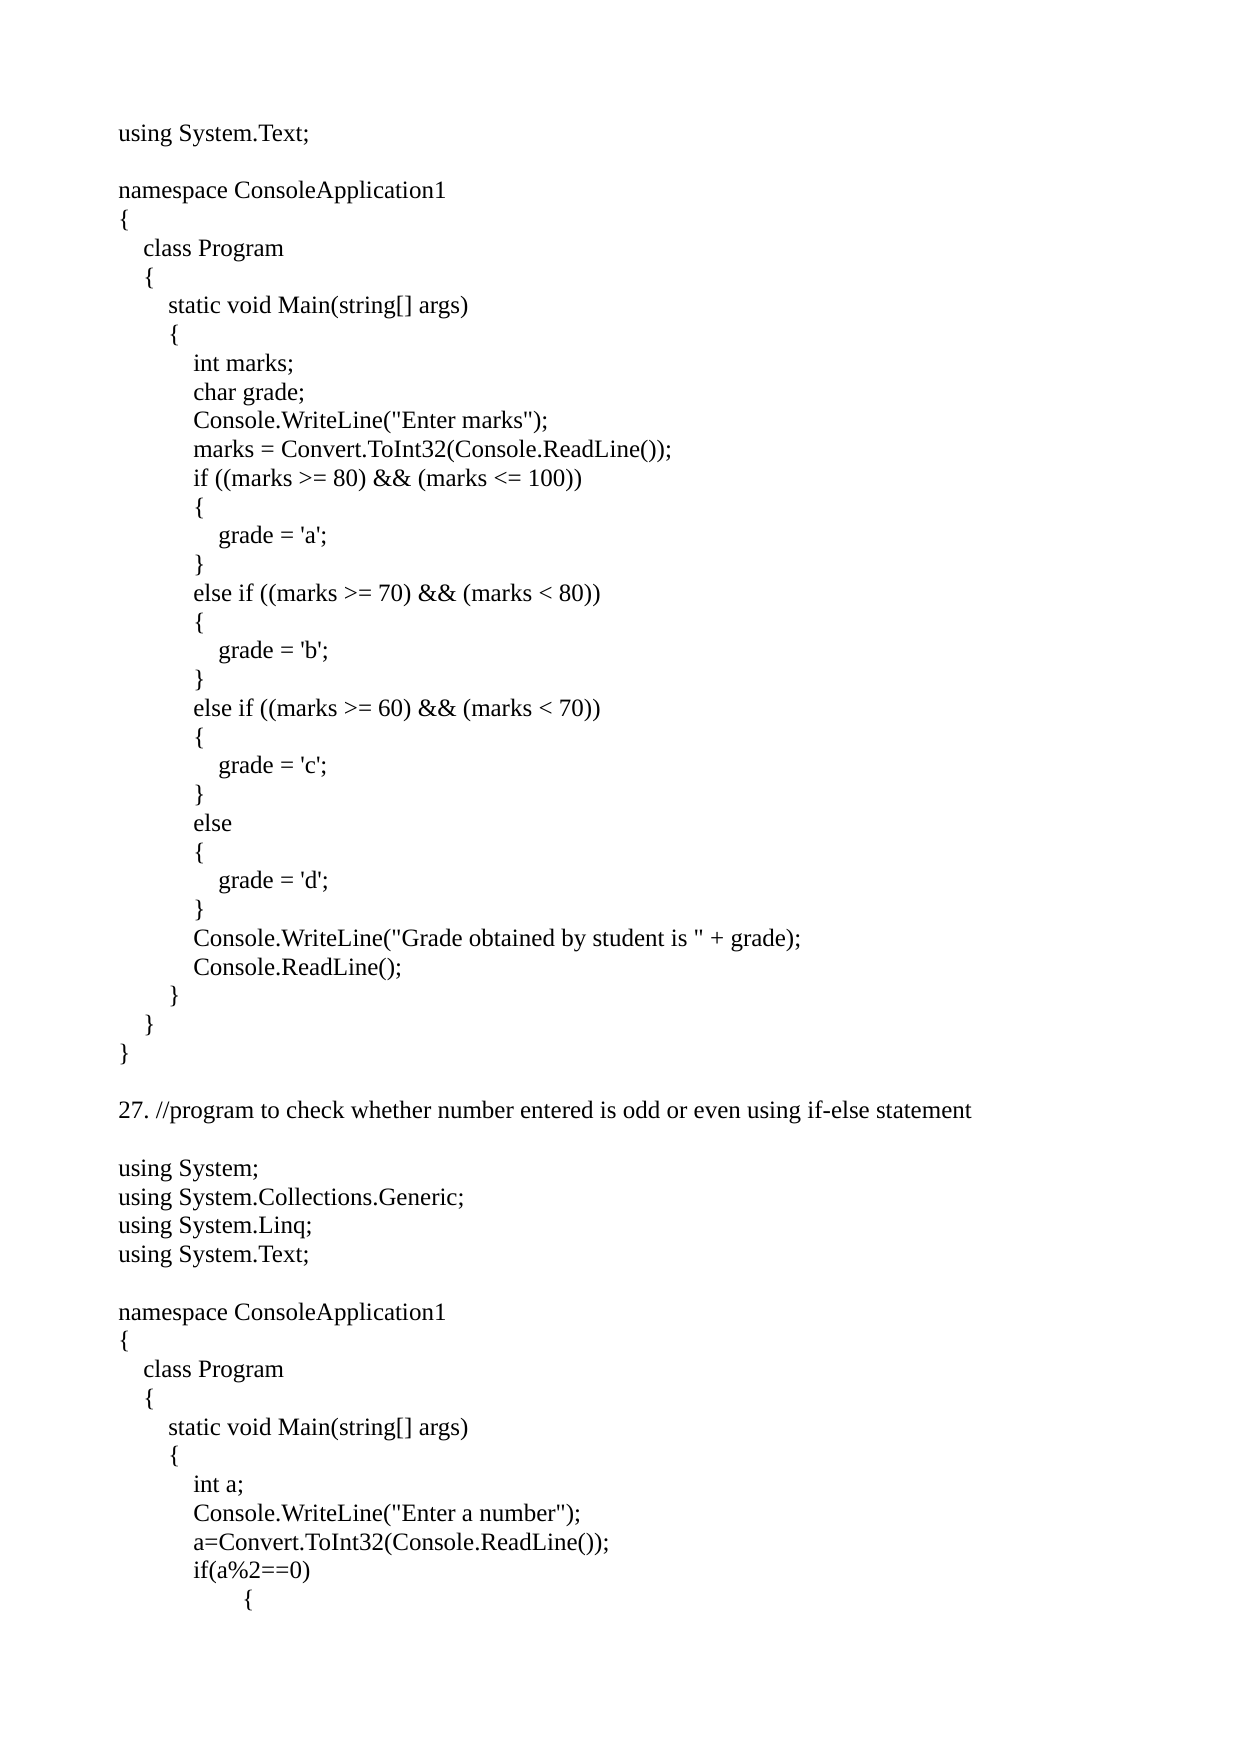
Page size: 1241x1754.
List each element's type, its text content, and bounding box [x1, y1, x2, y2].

text { [118, 204, 1122, 233]
text using System.Linq; [118, 1211, 1122, 1239]
text int marks; [118, 348, 1122, 377]
text } [118, 894, 1122, 923]
text namespace ConsoleApplication1 [118, 176, 1122, 204]
text using System.Text; [118, 1239, 1122, 1268]
text grade = 'c'; [118, 751, 1122, 779]
text grade = 'b'; [118, 636, 1122, 664]
text Console.WriteLine("Enter a number"); [118, 1498, 1122, 1527]
text marks = Convert.ToInt32(Console.ReadLine()); [118, 434, 1122, 463]
text grade = 'a'; [118, 521, 1122, 549]
text else if ((marks >= 60) && (marks < 70)) [118, 693, 1122, 722]
text { [118, 319, 1122, 348]
text using System; [118, 1153, 1122, 1182]
text { [118, 722, 1122, 751]
text } [118, 664, 1122, 693]
text { [118, 607, 1122, 636]
text } [118, 1009, 1122, 1038]
text { [118, 262, 1122, 291]
text using System.Text; [118, 118, 1122, 147]
text { [118, 1383, 1122, 1412]
text Console.WriteLine("Grade obtained by student is " + grade); [118, 923, 1122, 952]
text if(a%2==0) [118, 1556, 1122, 1584]
text static void Main(string[] args) [118, 291, 1122, 319]
text { [118, 492, 1122, 521]
text { [118, 1584, 1122, 1613]
text Console.WriteLine("Enter marks"); [118, 406, 1122, 434]
text namespace ConsoleApplication1 [118, 1297, 1122, 1326]
text char grade; [118, 377, 1122, 406]
text } [118, 549, 1122, 578]
text { [118, 837, 1122, 866]
text { [118, 1326, 1122, 1354]
text if ((marks >= 80) && (marks <= 100)) [118, 463, 1122, 492]
text { [118, 1441, 1122, 1469]
text 27. //program to check whether number entered is odd or even using if-else statement [118, 1096, 1122, 1124]
text class Program [118, 233, 1122, 262]
text grade = 'd'; [118, 866, 1122, 894]
text static void Main(string[] args) [118, 1412, 1122, 1441]
text class Program [118, 1354, 1122, 1383]
text } [118, 981, 1122, 1009]
text else [118, 808, 1122, 837]
text } [118, 779, 1122, 808]
text else if ((marks >= 70) && (marks < 80)) [118, 578, 1122, 607]
text using System.Collections.Generic; [118, 1182, 1122, 1211]
text int a; [118, 1469, 1122, 1498]
text Console.ReadLine(); [118, 952, 1122, 981]
text a=Convert.ToInt32(Console.ReadLine()); [118, 1527, 1122, 1556]
text } [118, 1038, 1122, 1067]
